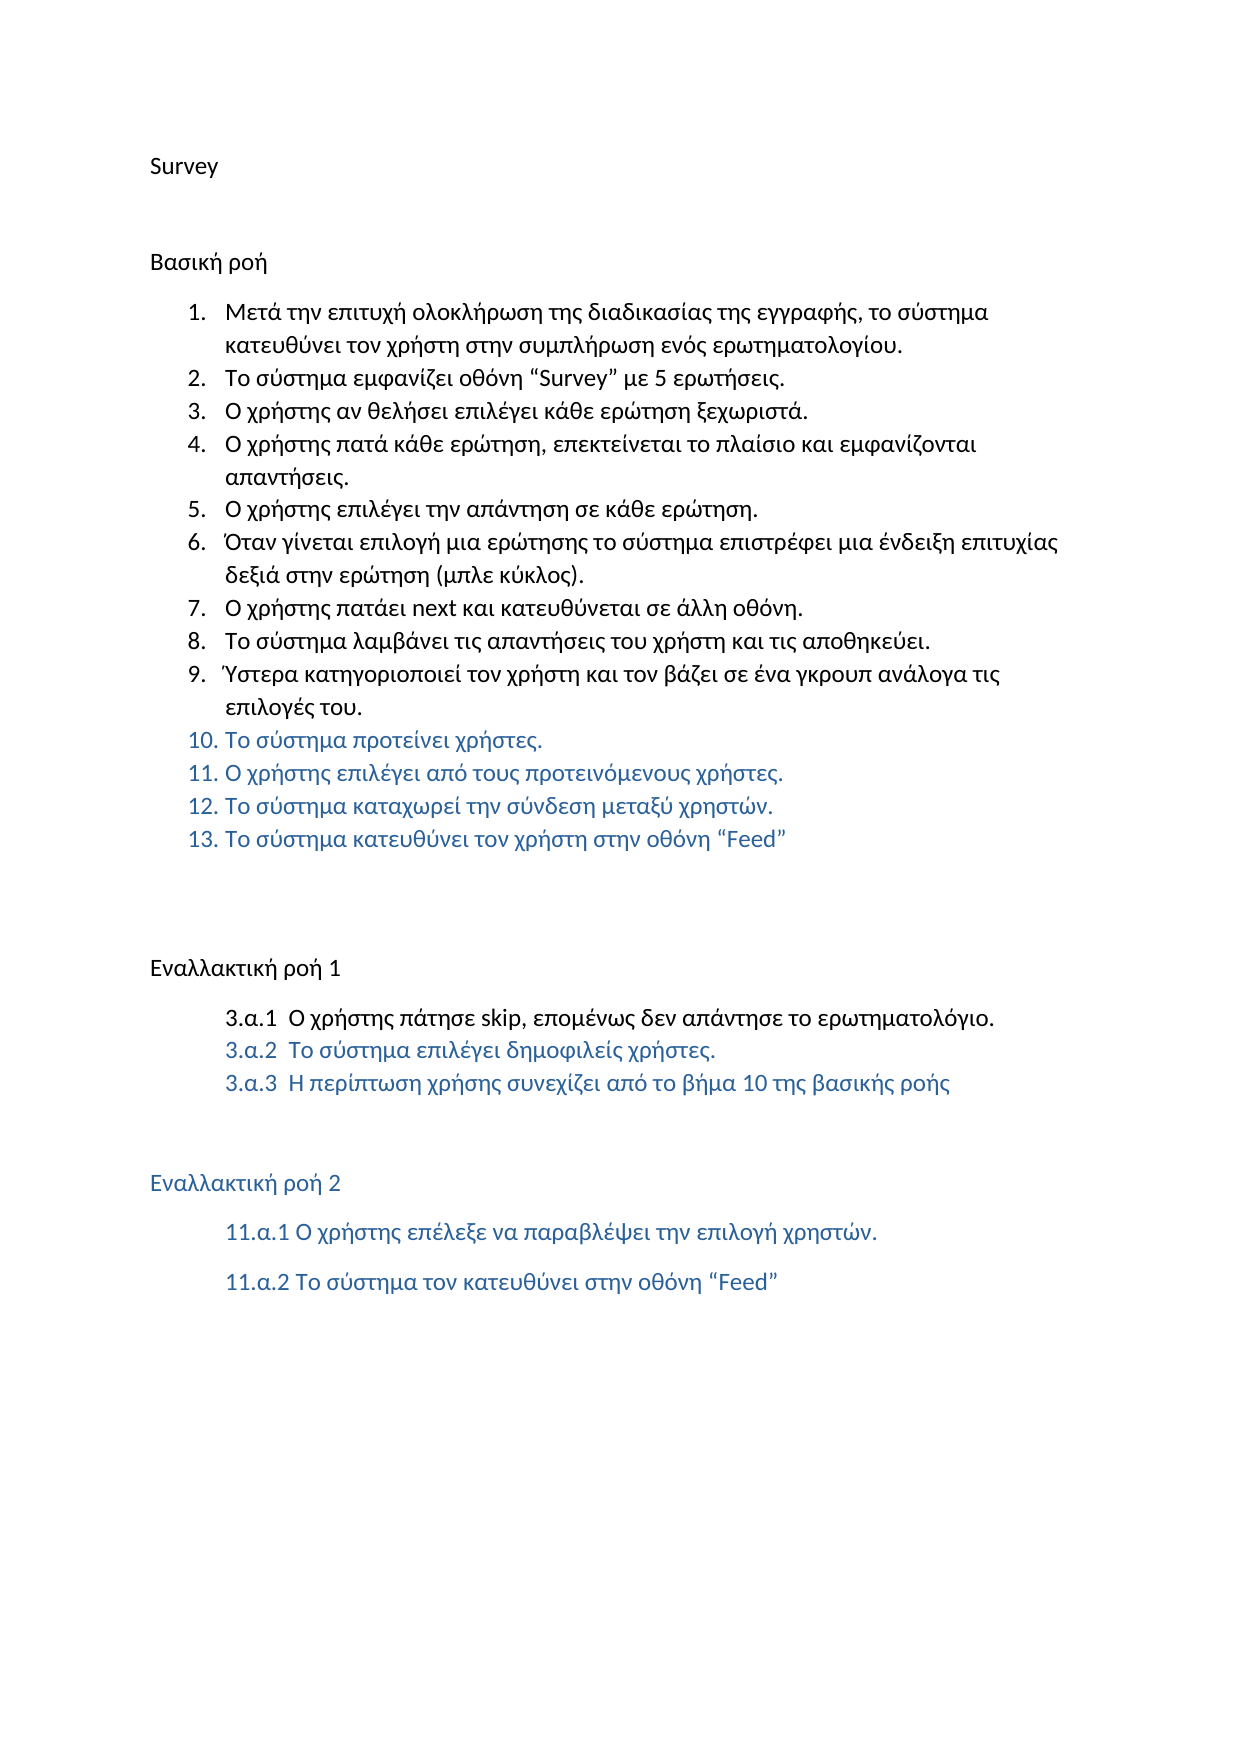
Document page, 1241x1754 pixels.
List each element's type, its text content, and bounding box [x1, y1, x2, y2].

list Ο χρήστης επιλέγει από τους προτεινόμενους χρήστες. [187, 757, 1090, 787]
list Το σύστημα λαμβάνει τις απαντήσεις του χρήστη και τις αποθηκεύει. [187, 625, 1090, 656]
text 11.α.2 Το σύστημα τον κατευθύνει στην οθόνη “Feed” [150, 1266, 1090, 1296]
list Το σύστημα καταχωρεί την σύνδεση μεταξύ χρηστών. [187, 790, 1090, 820]
list 3.α.1 Ο χρήστης πάτησε skip, επομένως δεν απάντησε το ερωτηματολόγιο. [187, 1002, 1090, 1032]
list 3.α.2 Το σύστημα επιλέγει δημοφιλείς χρήστες. [187, 1034, 1090, 1065]
list Όταν γίνεται επιλογή μια ερώτησης το σύστημα επιστρέφει μια ένδειξη επιτυχίας δεξιά στην ερώτηση (μπλε κύκλος). [187, 526, 1090, 590]
list Ύστερα κατηγοριοποιεί τον χρήστη και τον βάζει σε ένα γκρουπ ανάλογα τις επιλογές του. [187, 658, 1090, 722]
list 3.α.3 Η περίπτωση χρήσης συνεχίζει από το βήμα 10 της βασικής ροής [187, 1067, 1090, 1098]
list Ο χρήστης πατάει next και κατευθύνεται σε άλλη οθόνη. [187, 592, 1090, 623]
text Εναλλακτική ροή 2 [150, 1167, 1090, 1197]
list Ο χρήστης επιλέγει την απάντηση σε κάθε ερώτηση. [187, 493, 1090, 524]
list Το σύστημα κατευθύνει τον χρήστη στην οθόνη “Feed” [187, 823, 1090, 853]
list Το σύστημα προτείνει χρήστες. [187, 724, 1090, 754]
text Survey [150, 150, 1090, 181]
list Ο χρήστης πατά κάθε ερώτηση, επεκτείνεται το πλαίσιο και εμφανίζονται απαντήσεις. [187, 428, 1090, 491]
text 11.α.1 Ο χρήστης επέλεξε να παραβλέψει την επιλογή χρηστών. [150, 1216, 1090, 1247]
list Το σύστημα εμφανίζει οθόνη “Survey” με 5 ερωτήσεις. [187, 362, 1090, 392]
list Μετά την επιτυχή ολοκλήρωση της διαδικασίας της εγγραφής, το σύστημα κατευθύνει τον χρήστη στην συμπλήρωση ενός ερωτηματολογίου. [187, 296, 1090, 359]
text Εναλλακτική ροή 1 [150, 952, 1090, 983]
text Βασική ροή [150, 246, 1090, 277]
list Ο χρήστης αν θελήσει επιλέγει κάθε ερώτηση ξεχωριστά. [187, 395, 1090, 425]
